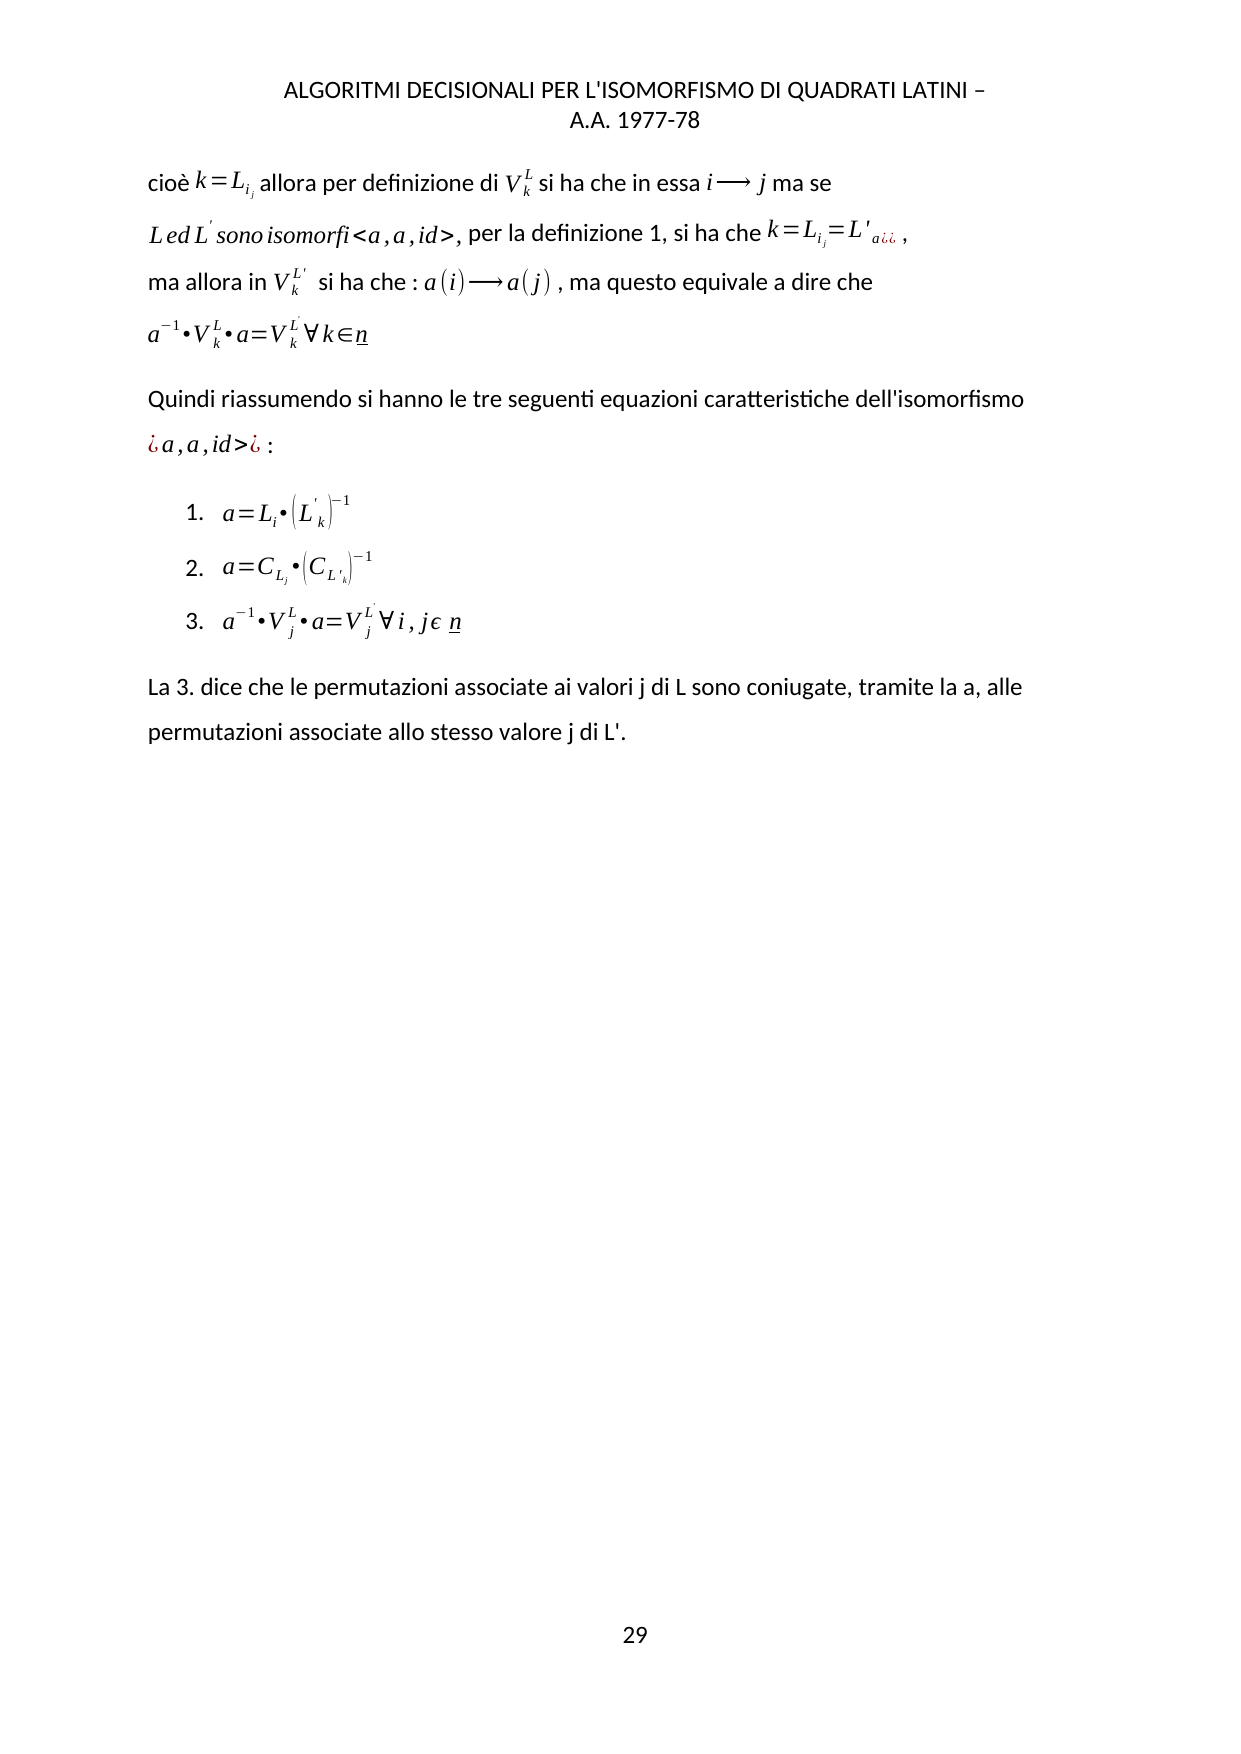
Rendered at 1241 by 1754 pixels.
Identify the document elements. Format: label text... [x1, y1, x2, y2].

text cioè allora per definizione di si ha che in essa ma se per la definizione 1, si ha che , ma allora in si ha che : , ma questo equivale a dire che [148, 165, 1122, 351]
text La 3. dice che le permutazioni associate ai valori j di L sono coniugate, tramite la a, alle permutazioni associate allo stesso valore j di L'. [148, 671, 1122, 747]
text Quindi riassumendo si hanno le tre seguenti equazioni caratteristiche dell'isomorfismo : [148, 383, 1122, 459]
